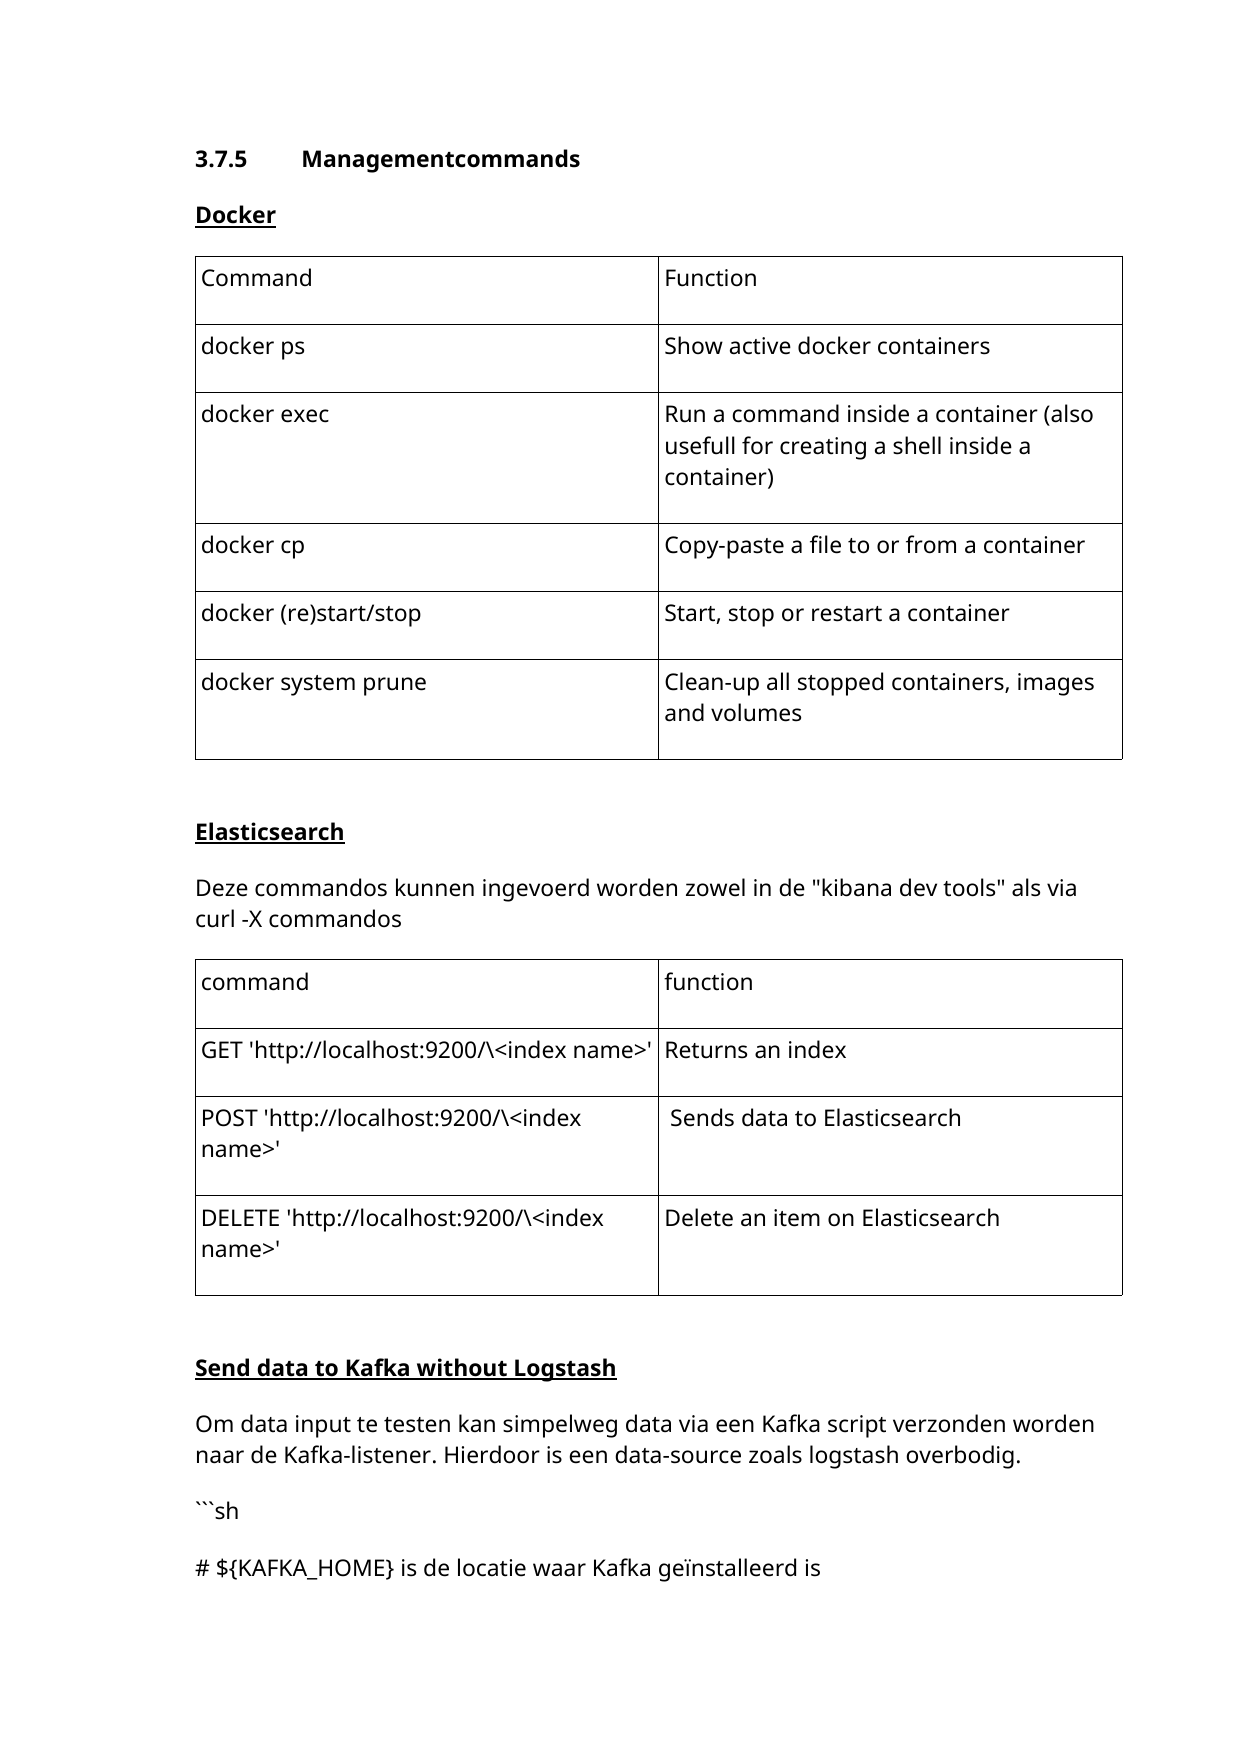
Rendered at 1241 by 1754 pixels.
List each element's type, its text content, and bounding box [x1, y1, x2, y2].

table_cell docker ps [196, 325, 658, 392]
table_cell Clean-up all stopped containers, images and volumes [659, 660, 1122, 759]
table_cell Run a command inside a container (also usefull for creating a shell inside a container) [659, 393, 1122, 523]
table_header command [196, 960, 658, 1027]
table_cell docker (re)start/stop [196, 592, 658, 659]
table_header function [659, 960, 1122, 1027]
table_cell docker exec [196, 393, 658, 523]
table_cell Start, stop or restart a container [659, 592, 1122, 659]
table_cell docker cp [196, 524, 658, 591]
text Om data input te testen kan simpelweg data via een Kafka script verzonden worden naar de Kafka-listener. Hierdoor is een data-source zoals logstash overbodig. [195, 1408, 1122, 1470]
table_cell GET 'http://localhost:9200/\<index name>' [196, 1029, 658, 1096]
table_cell Returns an index [659, 1029, 1122, 1096]
text Deze commandos kunnen ingevoerd worden zowel in de "kibana dev tools" als via curl -X commandos [195, 872, 1122, 934]
subtitle Elasticsearch [195, 816, 1122, 847]
subtitle Managementcommands [195, 143, 1122, 174]
table_cell Show active docker containers [659, 325, 1122, 392]
table_header Function [659, 257, 1122, 324]
text ```sh [195, 1495, 1122, 1526]
table_cell Copy-paste a file to or from a container [659, 524, 1122, 591]
text # ${KAFKA_HOME} is de locatie waar Kafka geïnstalleerd is [195, 1551, 1122, 1583]
table_cell Sends data to Elasticsearch [659, 1097, 1122, 1195]
table_cell Delete an item on Elasticsearch [659, 1196, 1122, 1295]
table_header Command [196, 257, 658, 324]
subtitle Send data to Kafka without Logstash [195, 1351, 1122, 1383]
table_cell docker system prune [196, 660, 658, 759]
subtitle Docker [195, 199, 1122, 231]
table_cell POST 'http://localhost:9200/\<index name>' [196, 1097, 658, 1195]
table_cell DELETE 'http://localhost:9200/\<index name>' [196, 1196, 658, 1295]
